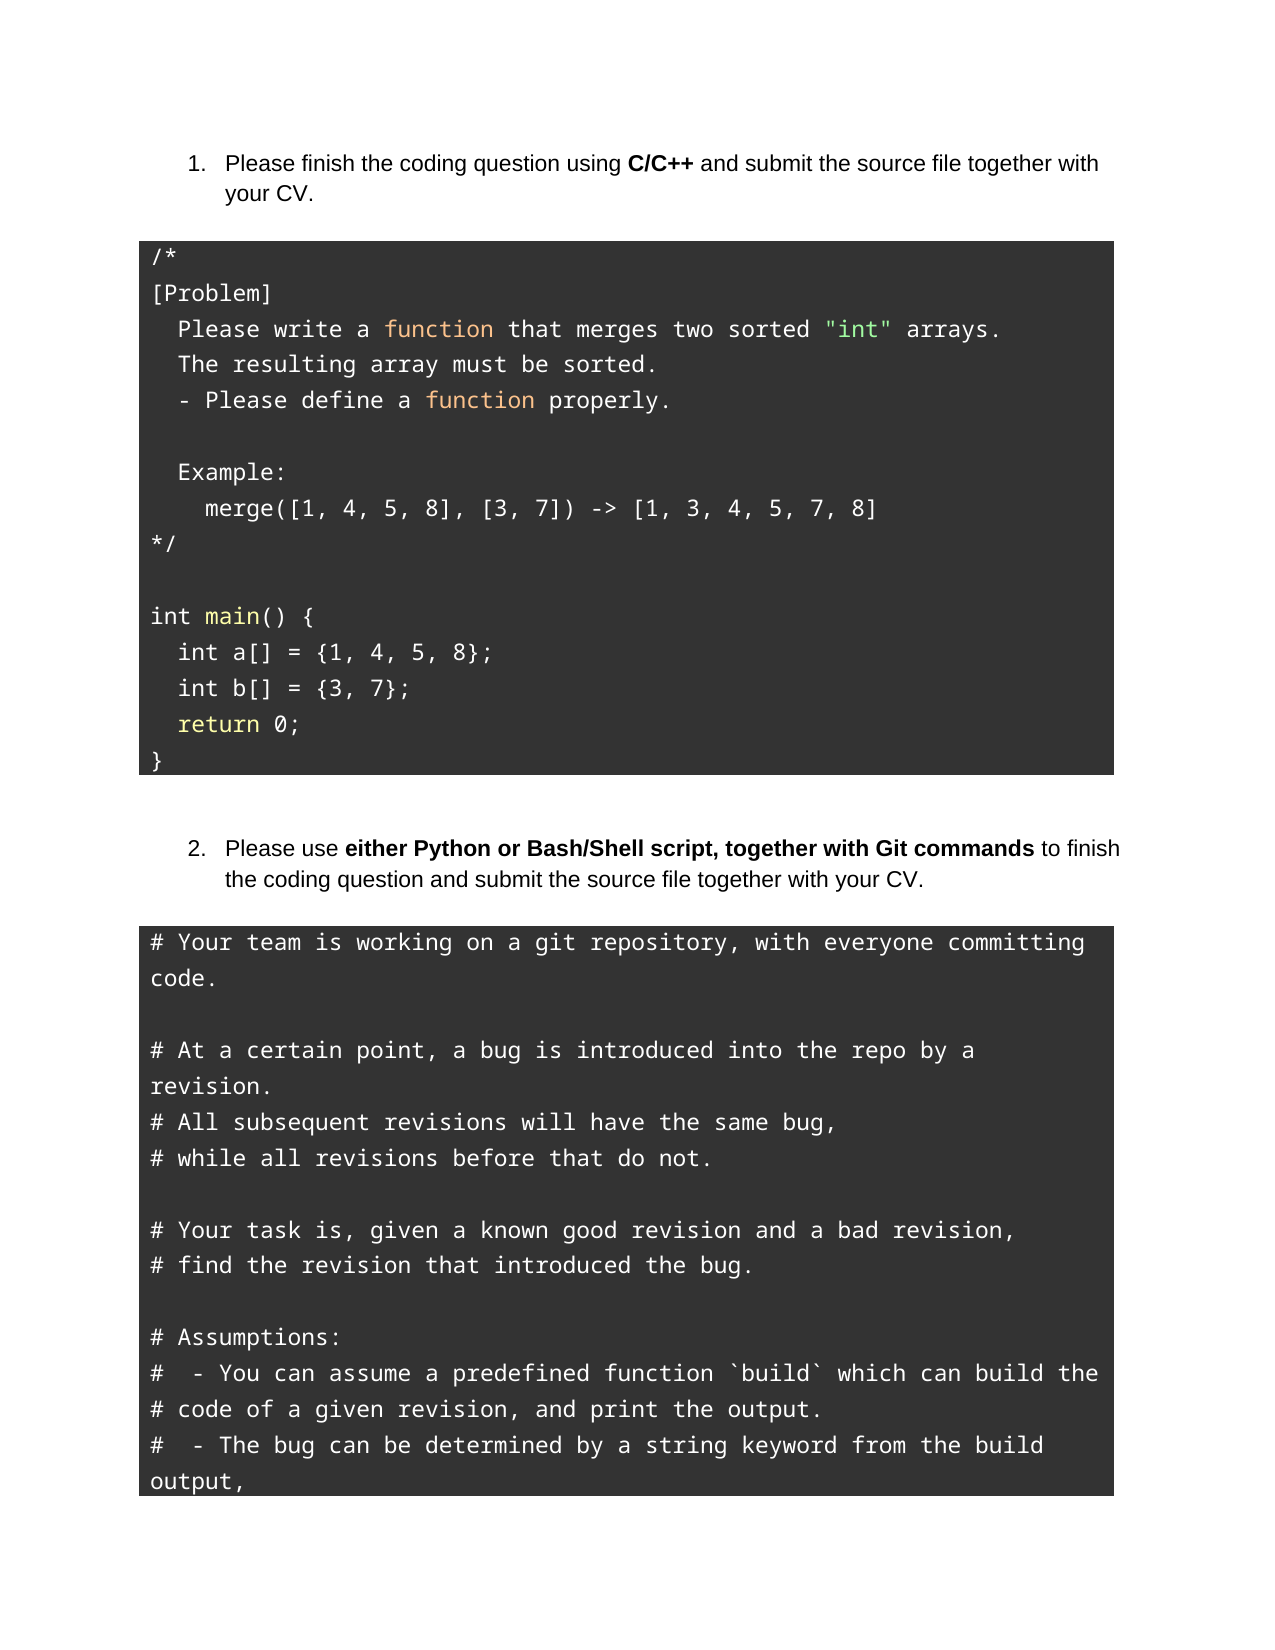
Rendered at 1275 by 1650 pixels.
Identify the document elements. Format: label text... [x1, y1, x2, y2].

table_header # Your team is working on a git repository, with everyone committing code. # At a certain point, a bug is introduced into the repo by a revision. # All subsequent revisions will have the same bug, # while all revisions before that do not. # Your task is, given a known good revision and a bad revision, # find the revision that introduced the bug. # Assumptions: # - You can assume a predefined function `build` which can build the # code of a given revision, and print the output. # - The bug can be determined by a string keyword from the build output, [139, 926, 1114, 1496]
table_header /* [Problem] Please write a function that merges two sorted "int" arrays. The resulting array must be sorted. - Please define a function properly. Example: merge([1, 4, 5, 8], [3, 7]) -> [1, 3, 4, 5, 7, 8] */ int main() { int a[] = {1, 4, 5, 8}; int b[] = {3, 7}; return 0; } [139, 241, 1114, 775]
list Please use either Python or Bash/Shell script, together with Git commands to finish the coding question and submit the source file together with your CV. [187, 835, 1125, 892]
list Please finish the coding question using C/C++ and submit the source file together with your CV. [187, 150, 1125, 207]
